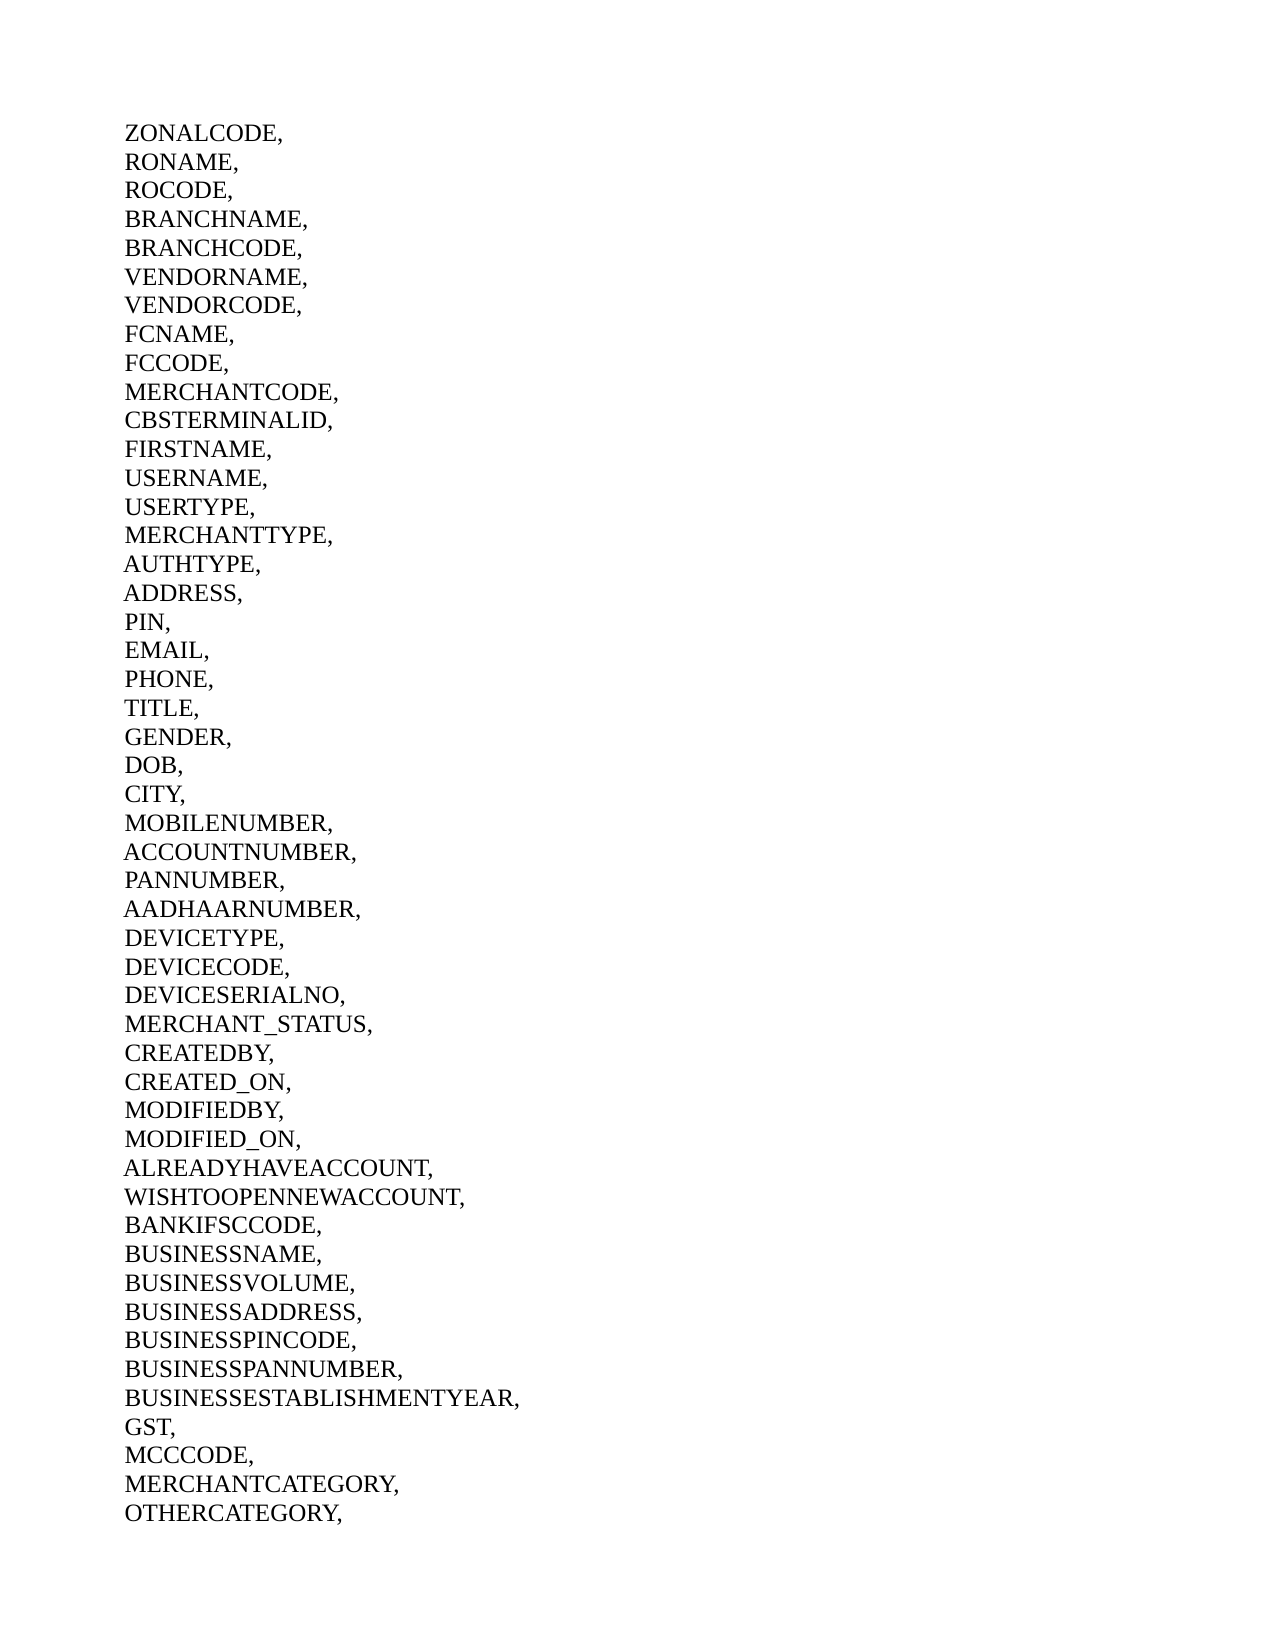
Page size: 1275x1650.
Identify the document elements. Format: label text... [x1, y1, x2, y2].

text ADDRESS, [118, 578, 1157, 607]
text CBSTERMINALID, [118, 406, 1157, 434]
text BUSINESSPINCODE, [118, 1326, 1157, 1354]
text DEVICETYPE, [118, 923, 1157, 952]
text OTHERCATEGORY, [118, 1498, 1157, 1527]
text BUSINESSNAME, [118, 1239, 1157, 1268]
text DEVICESERIALNO, [118, 981, 1157, 1009]
text EMAIL, [118, 636, 1157, 664]
text CREATED_ON, [118, 1067, 1157, 1096]
text MODIFIEDBY, [118, 1096, 1157, 1124]
text ACCOUNTNUMBER, [118, 837, 1157, 866]
text AADHAARNUMBER, [118, 894, 1157, 923]
text DOB, [118, 751, 1157, 779]
text PANNUMBER, [118, 866, 1157, 894]
text BUSINESSPANNUMBER, [118, 1354, 1157, 1383]
text PHONE, [118, 664, 1157, 693]
text BRANCHCODE, [118, 233, 1157, 262]
text VENDORCODE, [118, 291, 1157, 319]
text RONAME, [118, 147, 1157, 176]
text VENDORNAME, [118, 262, 1157, 291]
text BUSINESSVOLUME, [118, 1268, 1157, 1297]
text GENDER, [118, 722, 1157, 751]
text CREATEDBY, [118, 1038, 1157, 1067]
text MERCHANT_STATUS, [118, 1009, 1157, 1038]
text BRANCHNAME, [118, 204, 1157, 233]
text ALREADYHAVEACCOUNT, [118, 1153, 1157, 1182]
text GST, [118, 1412, 1157, 1441]
text MERCHANTTYPE, [118, 521, 1157, 549]
text MODIFIED_ON, [118, 1124, 1157, 1153]
text CITY, [118, 779, 1157, 808]
text ROCODE, [118, 176, 1157, 204]
text FCCODE, [118, 348, 1157, 377]
text BANKIFSCCODE, [118, 1211, 1157, 1239]
text FIRSTNAME, [118, 434, 1157, 463]
text AUTHTYPE, [118, 549, 1157, 578]
text MCCCODE, [118, 1441, 1157, 1469]
text DEVICECODE, [118, 952, 1157, 981]
text MOBILENUMBER, [118, 808, 1157, 837]
text TITLE, [118, 693, 1157, 722]
text USERNAME, [118, 463, 1157, 492]
text FCNAME, [118, 319, 1157, 348]
text BUSINESSADDRESS, [118, 1297, 1157, 1326]
text PIN, [118, 607, 1157, 636]
text WISHTOOPENNEWACCOUNT, [118, 1182, 1157, 1211]
text MERCHANTCODE, [118, 377, 1157, 406]
text BUSINESSESTABLISHMENTYEAR, [118, 1383, 1157, 1412]
text USERTYPE, [118, 492, 1157, 521]
text ZONALCODE, [118, 118, 1157, 147]
text MERCHANTCATEGORY, [118, 1469, 1157, 1498]
